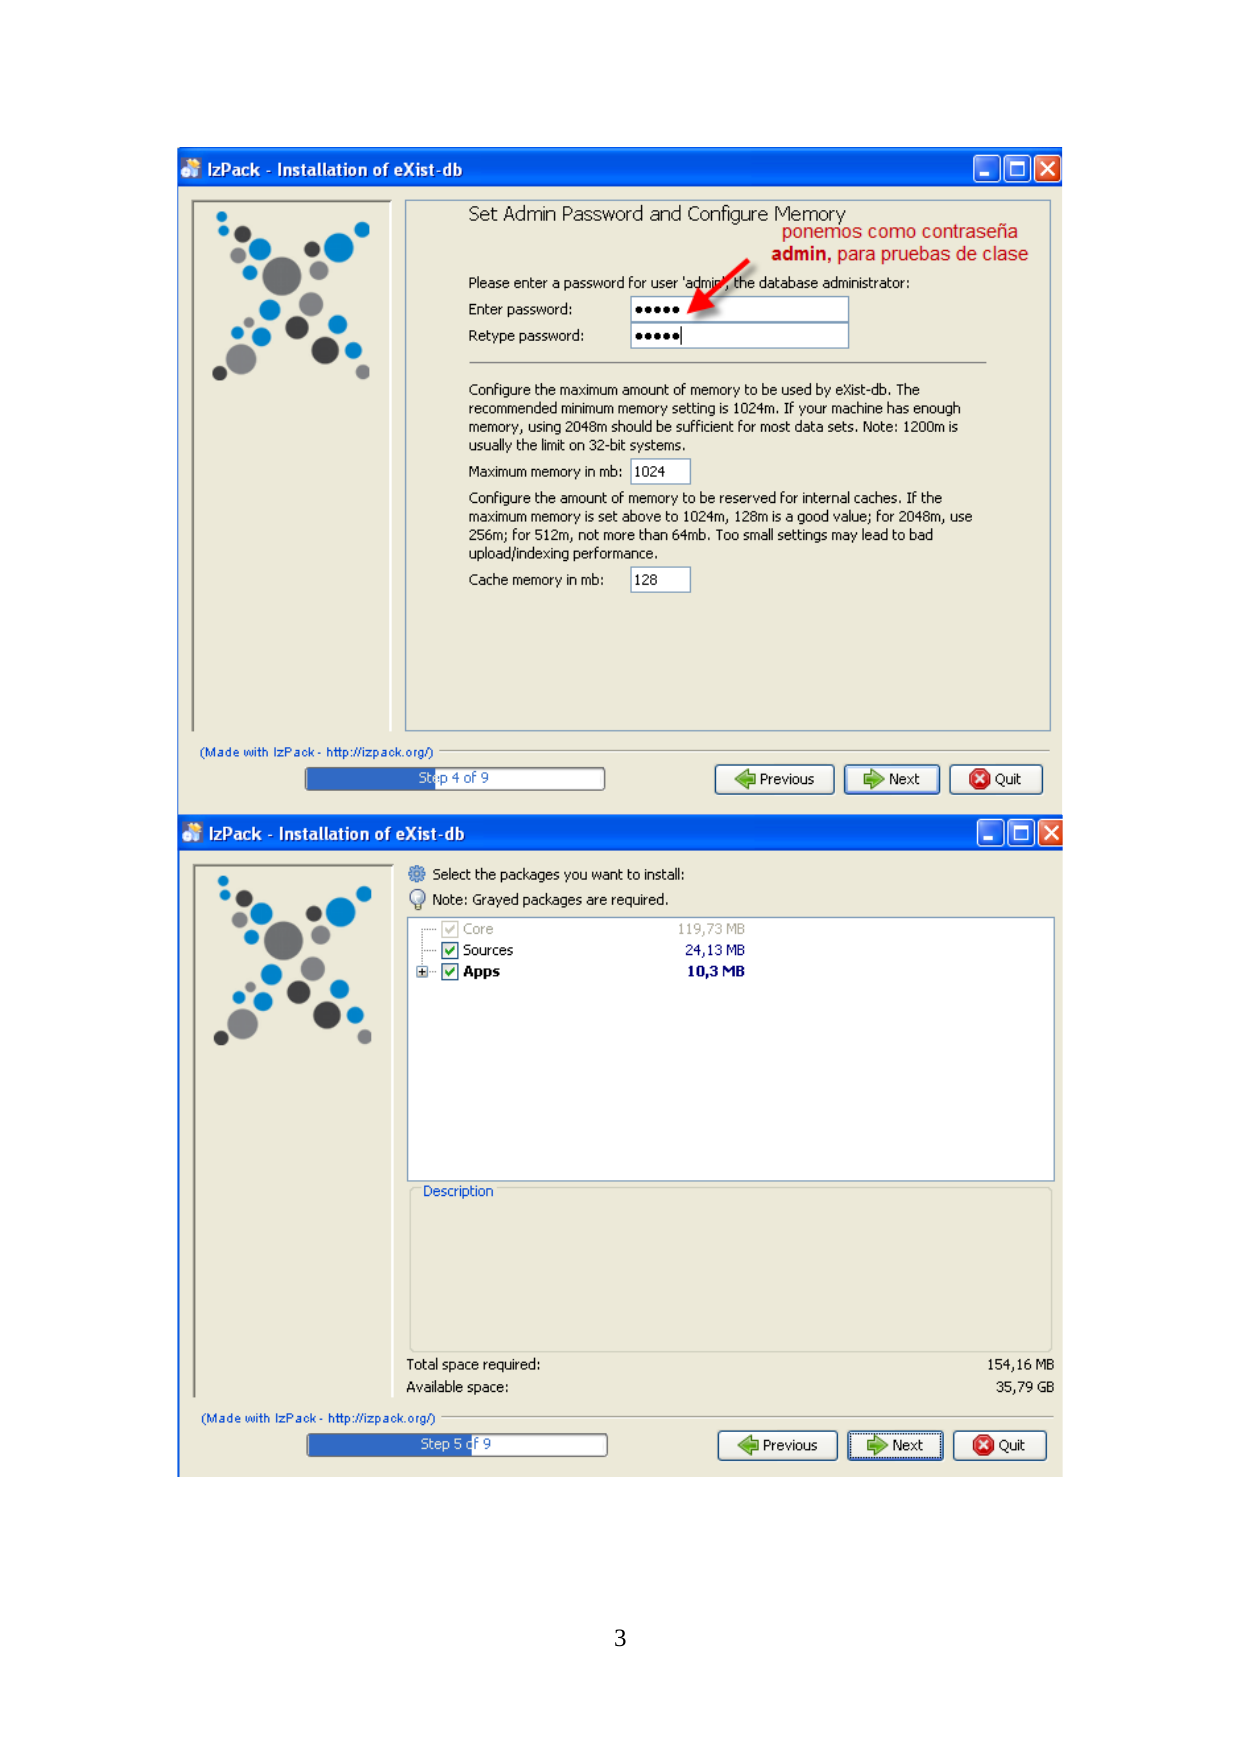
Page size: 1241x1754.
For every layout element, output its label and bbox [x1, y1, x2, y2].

picture [177, 147, 1063, 1477]
